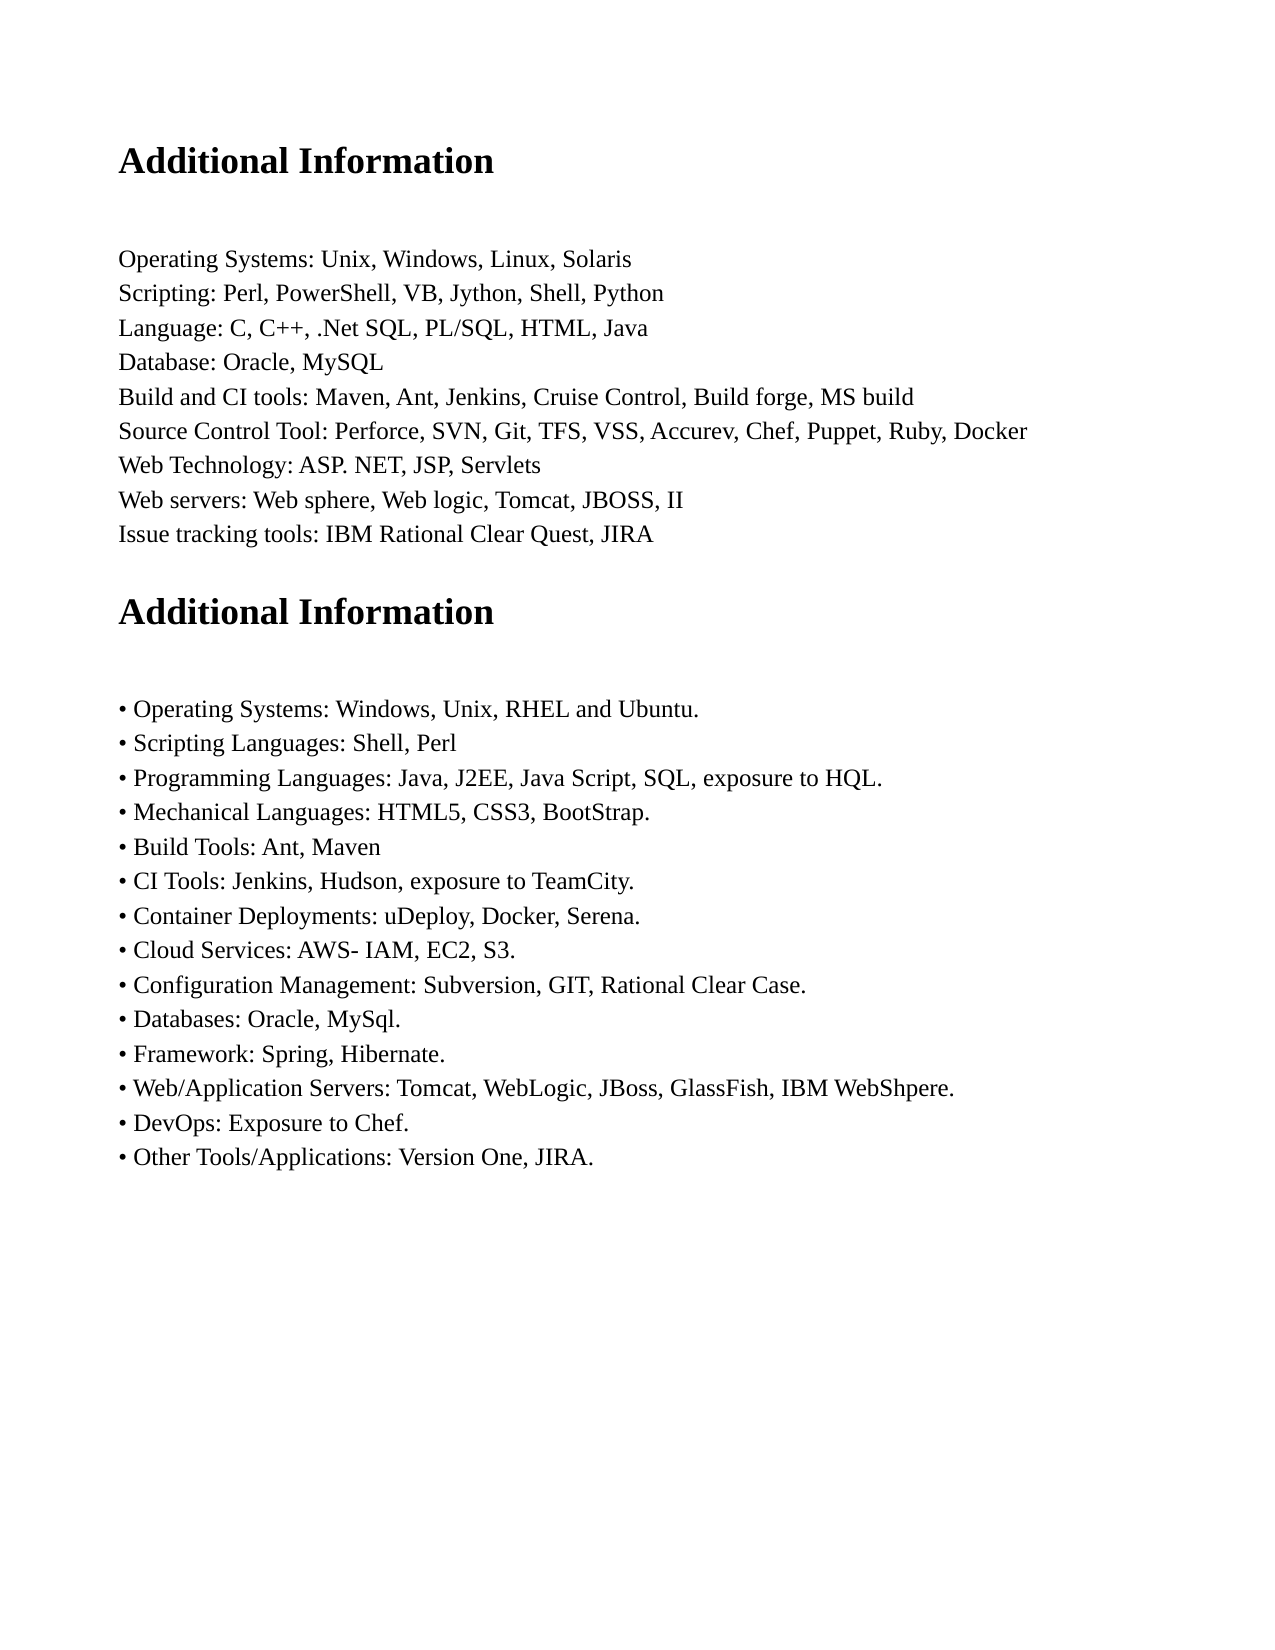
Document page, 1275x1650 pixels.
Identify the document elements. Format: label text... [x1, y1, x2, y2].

subtitle Additional Information [118, 139, 1157, 182]
text Operating Systems: Unix, Windows, Linux, Solaris Scripting: Perl, PowerShell, VB, Jython, Shell, Python Language: C, C++, .Net SQL, PL/SQL, HTML, Java Database: Oracle, MySQL Build and CI tools: Maven, Ant, Jenkins, Cruise Control, Build forge, MS build Source Control Tool: Perforce, SVN, Git, TFS, VSS, Accurev, Chef, Puppet, Ruby, Docker Web Technology: ASP. NET, JSP, Servlets Web servers: Web sphere, Web logic, Tomcat, JBOSS, II Issue tracking tools: IBM Rational Clear Quest, JIRA [118, 244, 1157, 548]
text • Operating Systems: Windows, Unix, RHEL and Ubuntu. • Scripting Languages: Shell, Perl • Programming Languages: Java, J2EE, Java Script, SQL, exposure to HQL. • Mechanical Languages: HTML5, CSS3, BootStrap. • Build Tools: Ant, Maven • CI Tools: Jenkins, Hudson, exposure to TeamCity. • Container Deployments: uDeploy, Docker, Serena. • Cloud Services: AWS- IAM, EC2, S3. • Configuration Management: Subversion, GIT, Rational Clear Case. • Databases: Oracle, MySql. • Framework: Spring, Hibernate. • Web/Application Servers: Tomcat, WebLogic, JBoss, GlassFish, IBM WebShpere. • DevOps: Exposure to Chef. • Other Tools/Applications: Version One, JIRA. [118, 694, 1157, 1171]
subtitle Additional Information [118, 589, 1157, 632]
